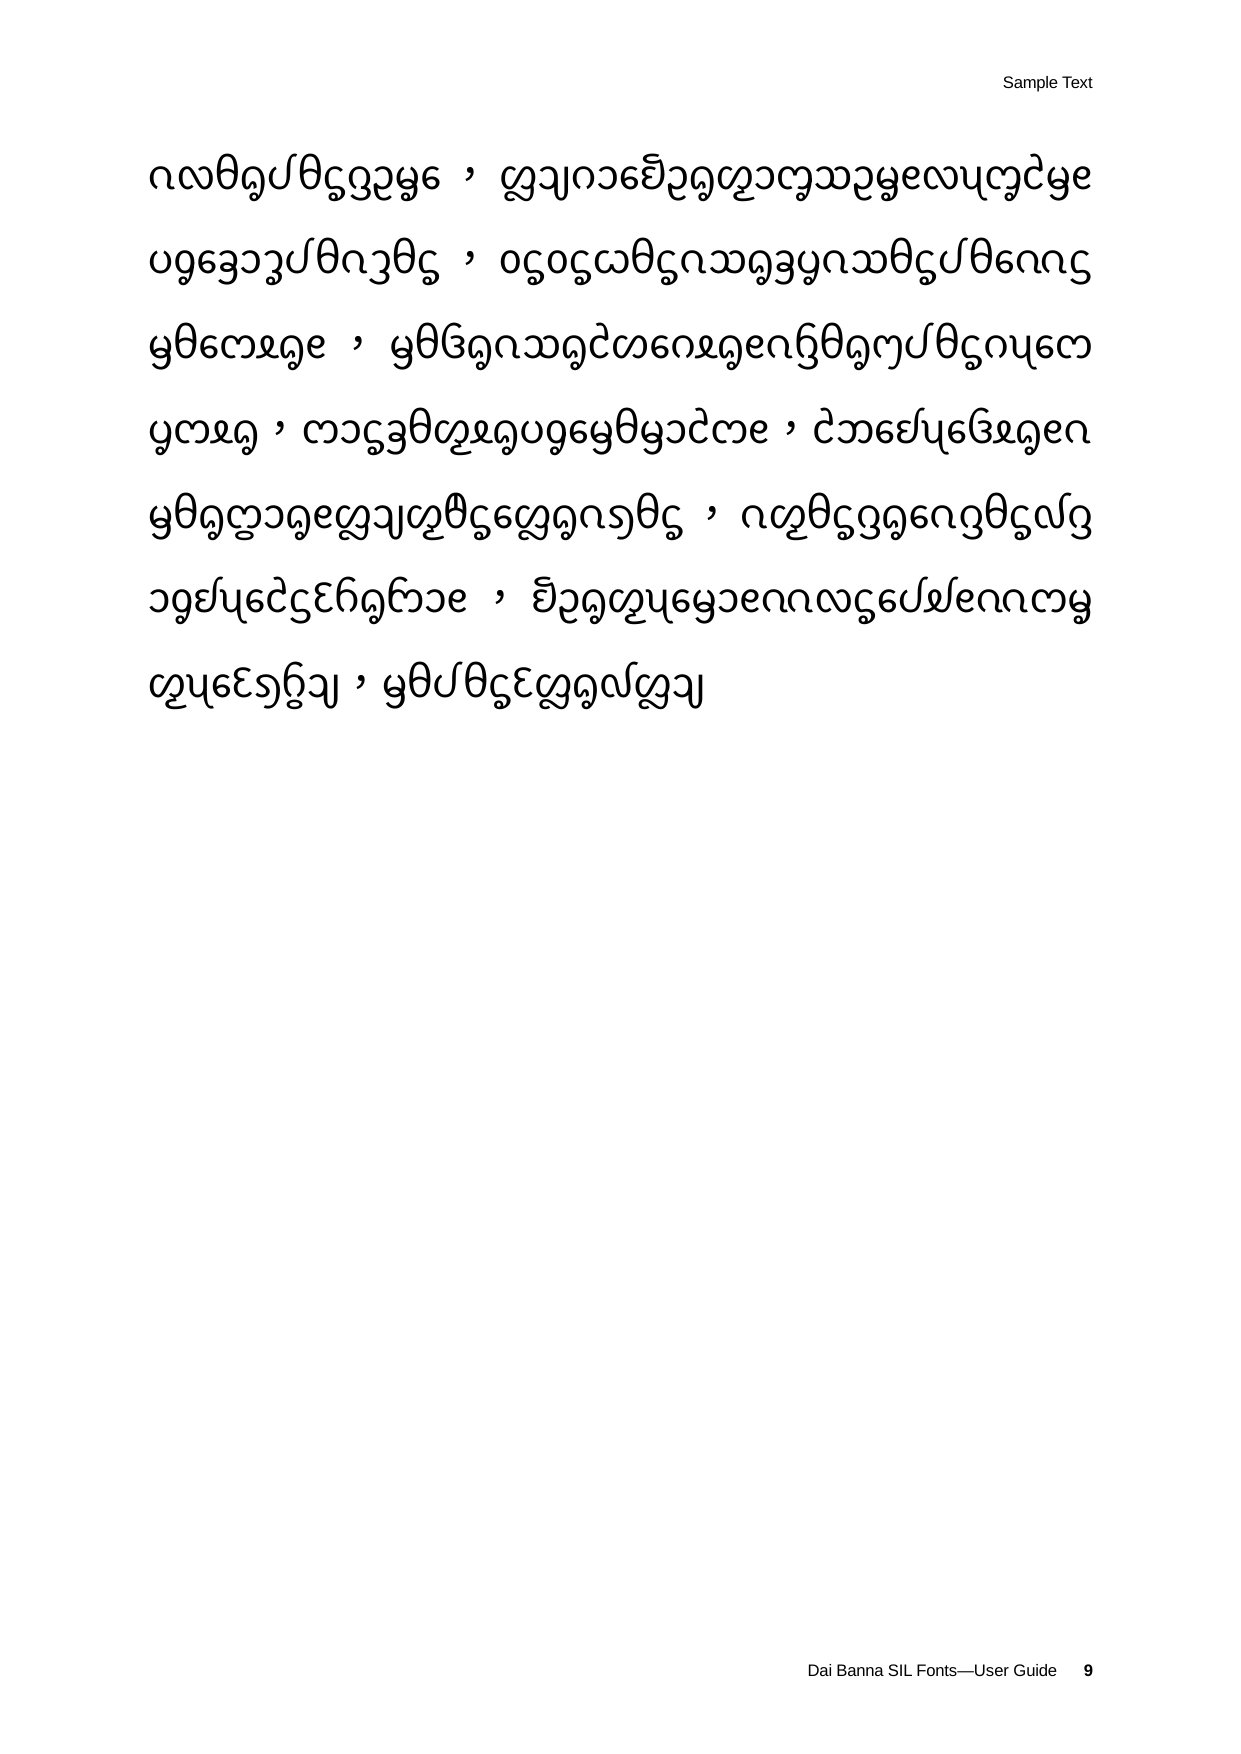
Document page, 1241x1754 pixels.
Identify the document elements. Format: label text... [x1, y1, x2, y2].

list ᦵᦟᦲᧂᦔᦲᧃᦋᦳᧄᧈ，ᦜᦻᦅᦱᧈᦚᦳᧂᦖᦱᧅᦉᦳᧄᧉᦟᦴᧅᦺᦙᧉᦢᧁᧈᦃᦱᧆᦔᦲᦵᦡᦲᧃ，ᦞᧃᦞᧃᦍᦲᧃᦵᦉᧂᦃᧇᦵᦉᦲᧃᦔᦲᧈᦶᦓᦙᦲᧈᦂᦸᧂᧉ，ᦙᦲᦑᧂᦵᦉᧂᦺᦠᧈᦅᦸᧂᧉᦵᦌᦲᧂ᧕ᦔᦲᧃᦅᦴᧈᦂᧇᦂᦸᧂ，ᦂᦱᧃᦃᦲᦖᦸᧂᦢᧁᧈᦙᦲᦙᦱᦺᦂᧉ，ᦺᦘᧈᦊᦴᧈᦑᦸᧂᧉᦵᦙᦲᧂᦦᦱᧂᧉᦜᦻᦖᦹᧃᧈᦜᧂᦵᦣᦲᧃ，ᦵᦖᦲᧃᦋᧂᧈᦵᦋᦲᧃ᧞ᦋᦱᧁᦊᦴᧈᦺᦓᦷᦆᧂᦝᦱᧉ，ᦚᦳᧂᦖᦴᧈᦙᦱᧉᦶᦟᧃᧈᦔᦾᧉᦶᦂᧄᦖᦴᧈᦷᦣᦩᦻ，ᦙᦲᦔᦲᧃᦷᦜᧂ᧞ᦜᦻ [148, 145, 1093, 709]
